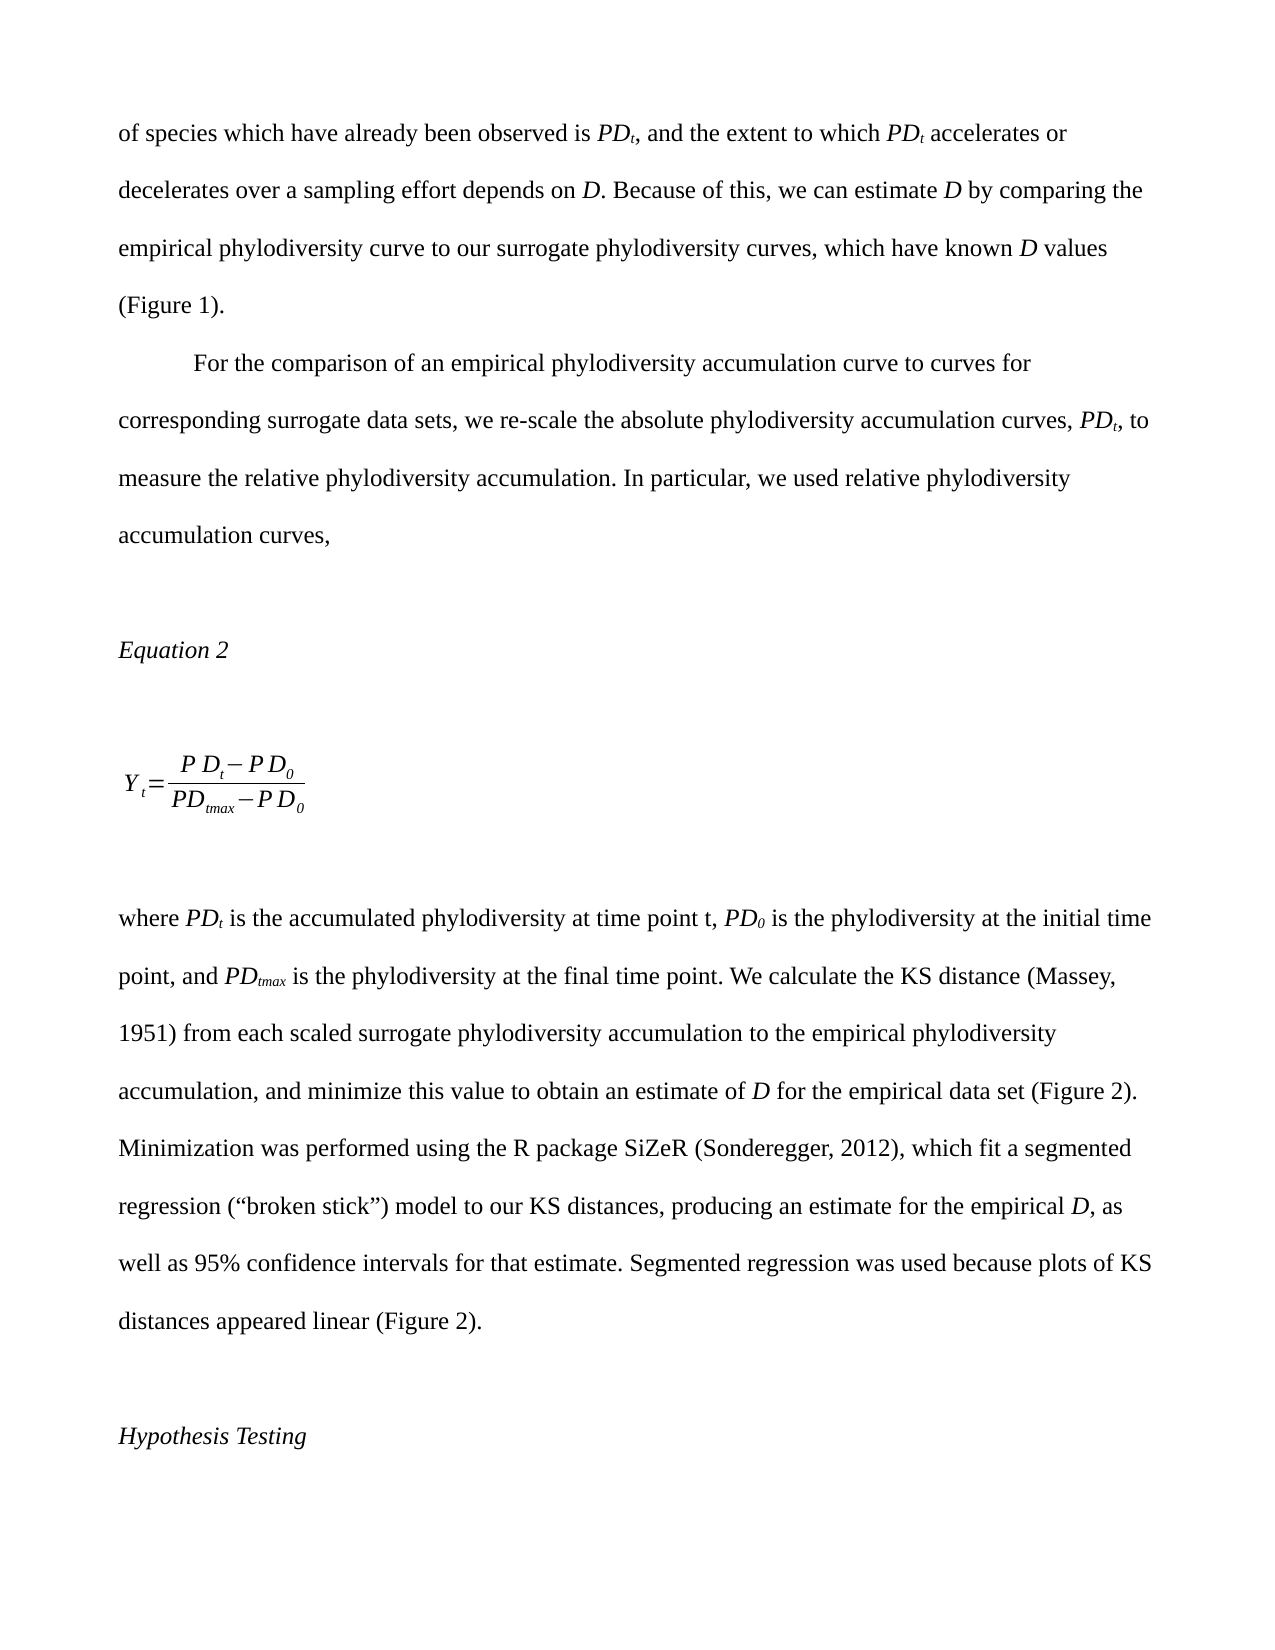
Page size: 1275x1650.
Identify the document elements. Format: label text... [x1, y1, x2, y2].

text For the comparison of an empirical phylodiversity accumulation curve to curves for corresponding surrogate data sets, we re-scale the absolute phylodiversity accumulation curves, PDt, to measure the relative phylodiversity accumulation. In particular, we used relative phylodiversity accumulation curves, [118, 348, 1157, 549]
subtitle Hypothesis Testing [118, 1421, 1157, 1449]
text of species which have already been observed is PDt, and the extent to which PDt accelerates or decelerates over a sampling effort depends on D. Because of this, we can estimate D by comparing the empirical phylodiversity curve to our surrogate phylodiversity curves, which have known D values (Figure 1). [118, 118, 1157, 319]
text where PDt is the accumulated phylodiversity at time point t, PD0 is the phylodiversity at the initial time point, and PDtmax is the phylodiversity at the final time point. We calculate the KS distance (Massey, 1951)⁠ from each scaled surrogate phylodiversity accumulation to the empirical phylodiversity accumulation, and minimize this value to obtain an estimate of D for the empirical data set (Figure 2). Minimization was performed using the R package SiZeR (Sonderegger, 2012)⁠, which fit a segmented regression (“broken stick”) model to our KS distances, producing an estimate for the empirical D, as well as 95% confidence intervals for that estimate. Segmented regression was used because plots of KS distances appeared linear (Figure 2). [118, 903, 1157, 1334]
subtitle Equation 2 [118, 636, 1157, 664]
